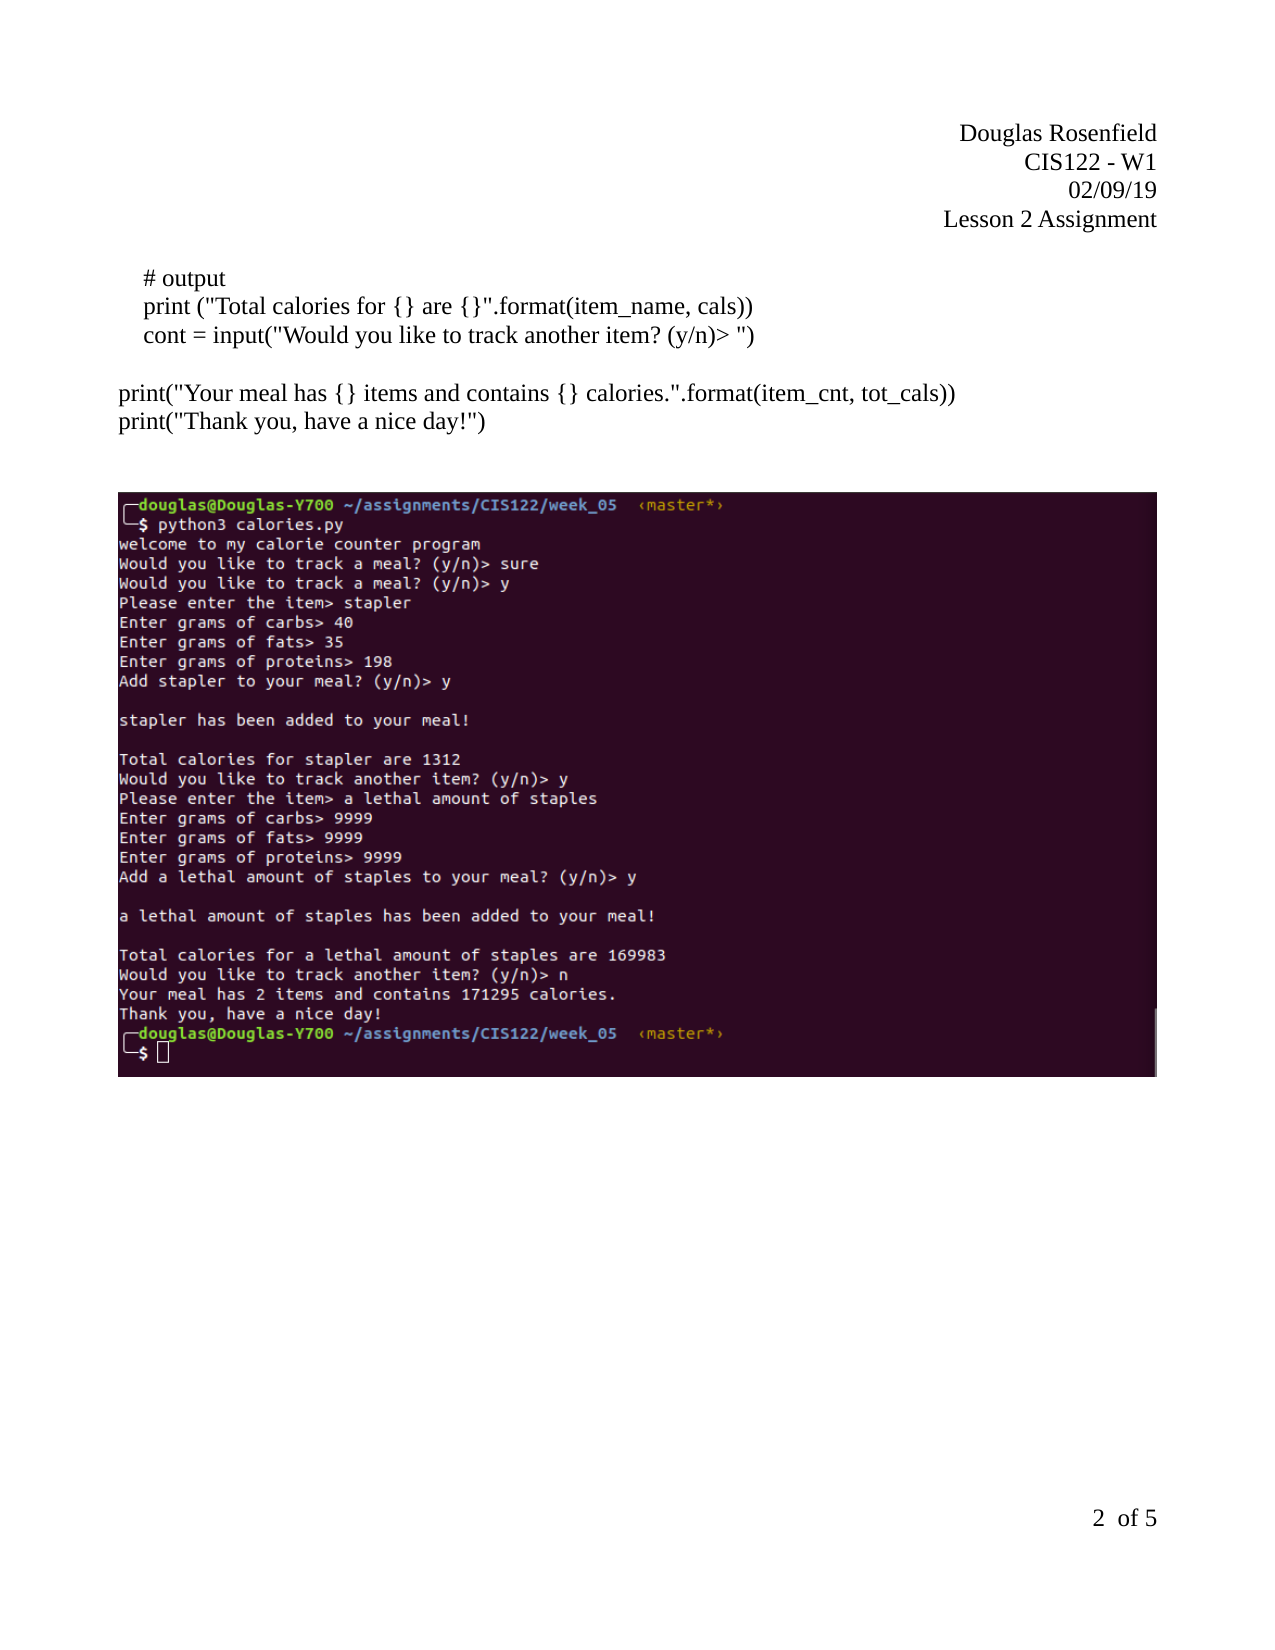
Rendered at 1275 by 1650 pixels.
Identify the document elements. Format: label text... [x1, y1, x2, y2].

picture [118, 492, 1157, 1077]
text print("Thank you, have a nice day!") [118, 406, 1157, 435]
text print ("Total calories for {} are {}".format(item_name, cals)) [118, 291, 1157, 320]
text # output [118, 263, 1157, 291]
text print("Your meal has {} items and contains {} calories.".format(item_cnt, tot_cals)) [118, 378, 1157, 406]
text cont = input("Would you like to track another item? (y/n)> ") [118, 320, 1157, 349]
